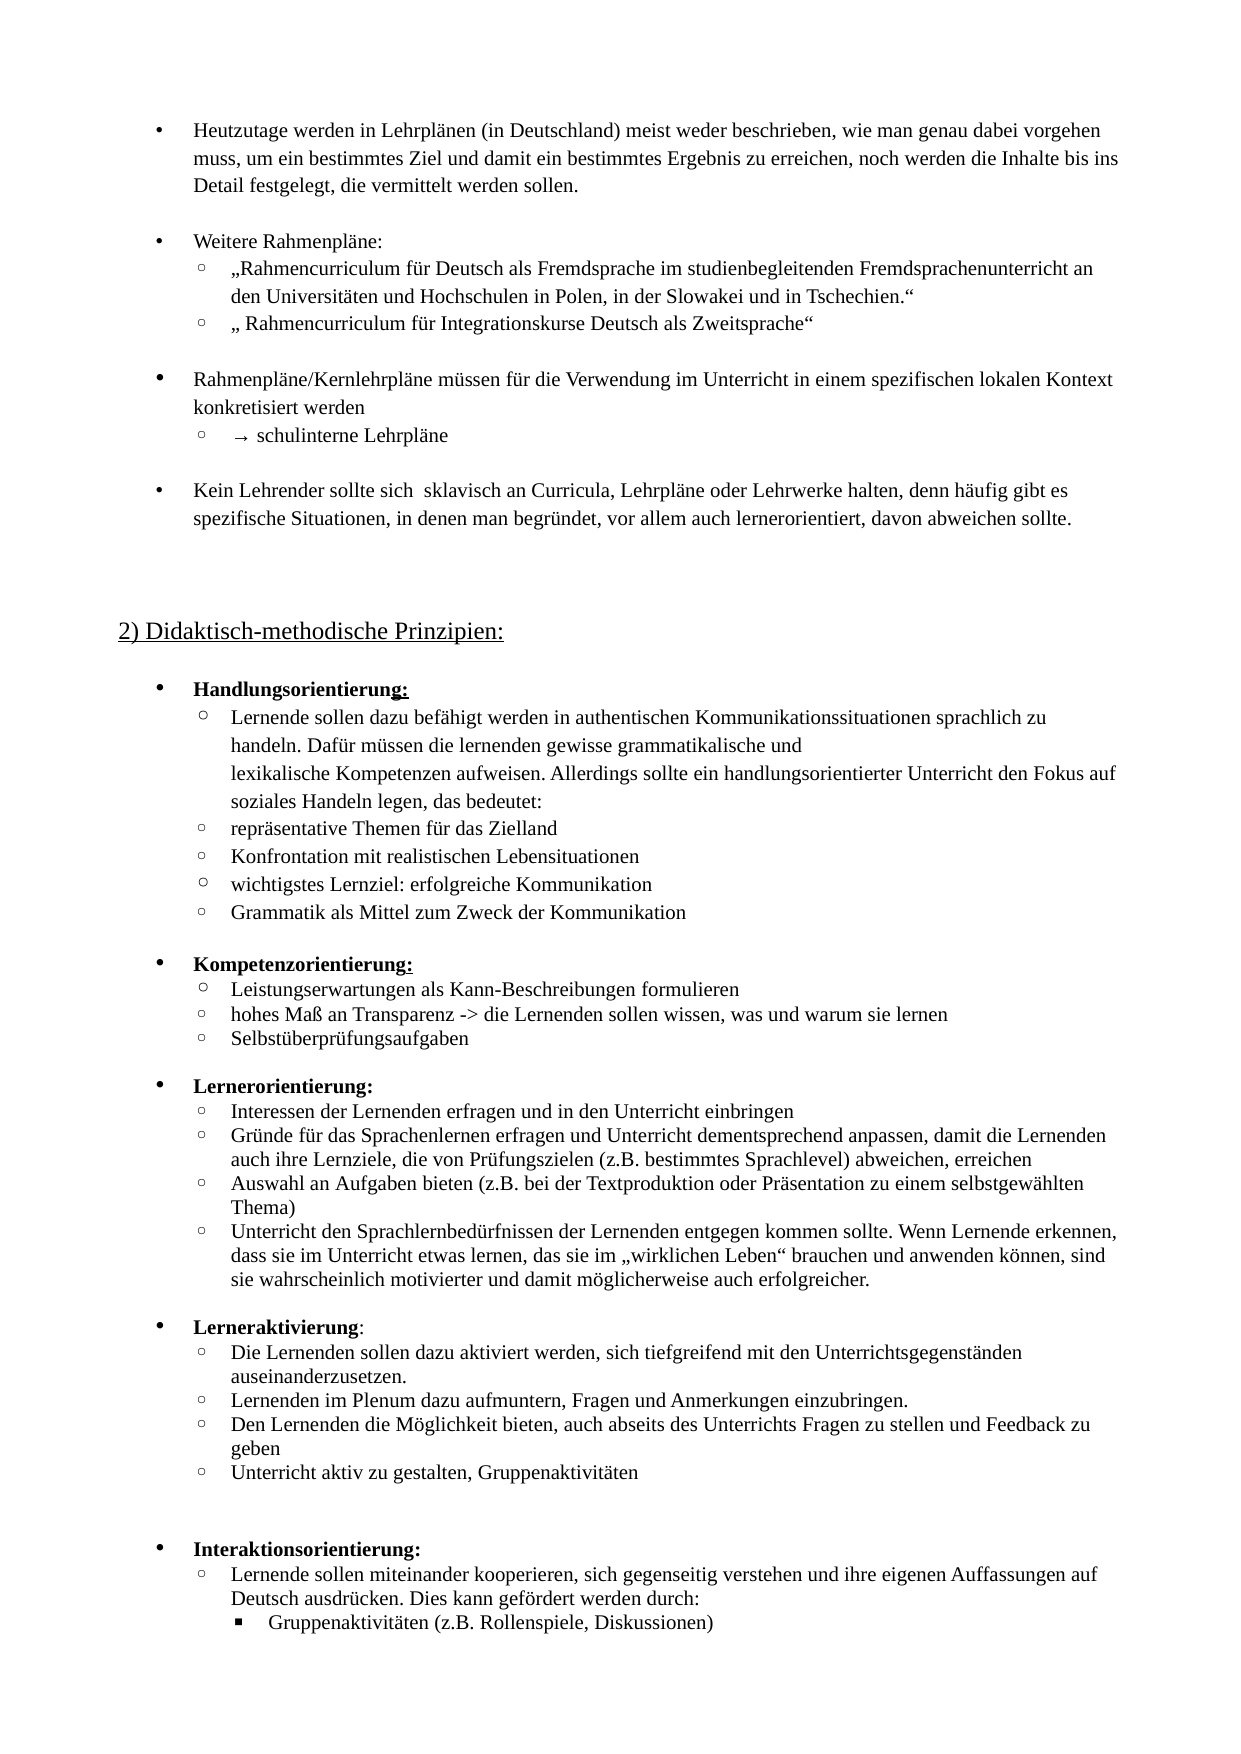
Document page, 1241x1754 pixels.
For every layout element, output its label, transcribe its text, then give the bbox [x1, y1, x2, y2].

list „ Rahmencurriculum für Integrationskurse Deutsch als Zweitsprache“ [193, 311, 1122, 335]
list Grammatik als Mittel zum Zweck der Kommunikation [193, 900, 1122, 924]
list Lernenden im Plenum dazu aufmuntern, Fragen und Anmerkungen einzubringen. [193, 1388, 1122, 1412]
list Konfrontation mit realistischen Lebensituationen [193, 844, 1122, 868]
list Interessen der Lernenden erfragen und in den Unterricht einbringen [193, 1098, 1122, 1123]
list Interaktionsorientierung: [156, 1537, 1122, 1562]
list Heutzutage werden in Lehrplänen (in Deutschland) meist weder beschrieben, wie man genau dabei vorgehen muss, um ein bestimmtes Ziel und damit ein bestimmtes Ergebnis zu erreichen, noch werden die Inhalte bis ins Detail festgelegt, die vermittelt werden sollen. [156, 118, 1122, 197]
list Lerneraktivierung: [156, 1315, 1122, 1340]
list Kein Lehrender sollte sich sklavisch an Curricula, Lehrpläne oder Lehrwerke halten, denn häufig gibt es spezifische Situationen, in denen man begründet, vor allem auch lernerorientiert, davon abweichen sollte. [156, 478, 1122, 529]
list Auswahl an Aufgaben bieten (z.B. bei der Textproduktion oder Präsentation zu einem selbstgewählten Thema) [193, 1171, 1122, 1219]
list Selbstüberprüfungsaufgaben [193, 1026, 1122, 1049]
list Die Lernenden sollen dazu aktiviert werden, sich tiefgreifend mit den Unterrichtsgegenständen auseinanderzusetzen. [193, 1340, 1122, 1388]
list Lernerorientierung: [156, 1074, 1122, 1098]
list Gründe für das Sprachenlernen erfragen und Unterricht dementsprechend anpassen, damit die Lernenden auch ihre Lernziele, die von Prüfungszielen (z.B. bestimmtes Sprachlevel) abweichen, erreichen [193, 1123, 1122, 1171]
list repräsentative Themen für das Zielland [193, 816, 1122, 840]
list wichtigstes Lernziel: erfolgreiche Kommunikation [193, 871, 1122, 896]
list hohes Maß an Transparenz -> die Lernenden sollen wissen, was und warum sie lernen [193, 1001, 1122, 1026]
list Kompetenzorientierung: [156, 952, 1122, 977]
list Gruppenaktivitäten (z.B. Rollenspiele, Diskussionen) [231, 1610, 1122, 1634]
list Rahmenpläne/Kernlehrpläne müssen für die Verwendung im Unterricht in einem spezifischen lokalen Kontext konkretisiert werden [156, 367, 1122, 419]
list Leistungserwartungen als Kann-Beschreibungen formulieren [193, 977, 1122, 1001]
list Lernende sollen miteinander kooperieren, sich gegenseitig verstehen und ihre eigenen Auffassungen auf Deutsch ausdrücken. Dies kann gefördert werden durch: [193, 1562, 1122, 1610]
list „Rahmencurriculum für Deutsch als Fremdsprache im studienbegleitenden Fremdsprachenunterricht an den Universitäten und Hochschulen in Polen, in der Slowakei und in Tschechien.“ [193, 256, 1122, 308]
list Weitere Rahmenpläne: [156, 228, 1122, 253]
list Handlungsorientierung: [156, 676, 1122, 701]
list Unterricht den Sprachlernbedürfnissen der Lernenden entgegen kommen sollte. Wenn Lernende erkennen, dass sie im Unterricht etwas lernen, das sie im „wirklichen Leben“ brauchen und anwenden können, sind sie wahrscheinlich motivierter und damit möglicherweise auch erfolgreicher. [193, 1219, 1122, 1291]
list Den Lernenden die Möglichkeit bieten, auch abseits des Unterrichts Fragen zu stellen und Feedback zu geben [193, 1412, 1122, 1460]
list → schulinterne Lehrpläne [193, 423, 1122, 447]
list Lernende sollen dazu befähigt werden in authentischen Kommunikationssituationen sprachlich zu handeln. Dafür müssen die lernenden gewisse grammatikalische und lexikalische Kompetenzen aufweisen. Allerdings sollte ein handlungsorientierter Unterricht den Fokus auf soziales Handeln legen, das bedeutet: [193, 705, 1122, 813]
text 2) Didaktisch-methodische Prinzipien: [118, 616, 1122, 644]
list Unterricht aktiv zu gestalten, Gruppenaktivitäten [193, 1460, 1122, 1484]
